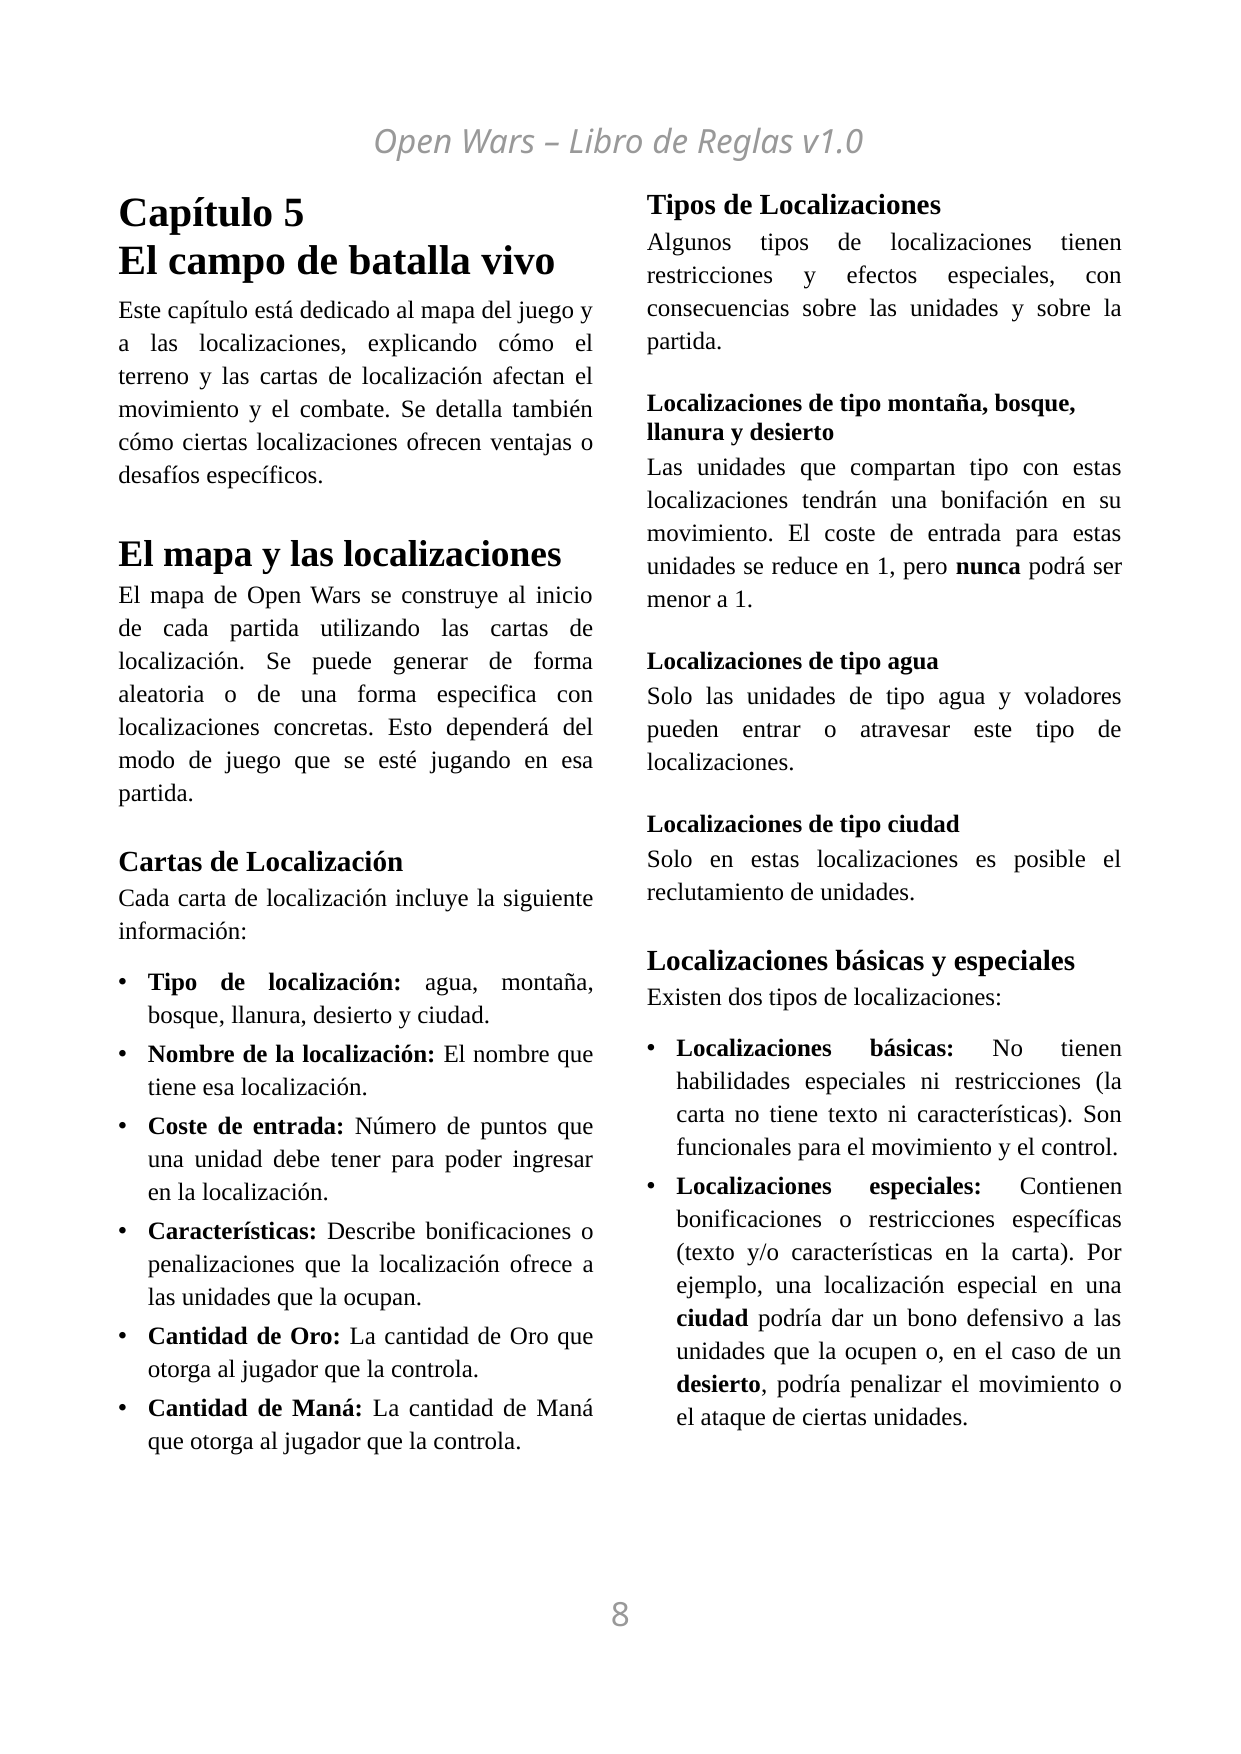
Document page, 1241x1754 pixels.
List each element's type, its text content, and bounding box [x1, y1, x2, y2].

list Coste de entrada: Número de puntos que una unidad debe tener para poder ingresar en la localización. [118, 1111, 593, 1206]
subtitle Localizaciones básicas y especiales [647, 943, 1122, 976]
text Existen dos tipos de localizaciones: [647, 982, 1122, 1011]
subtitle Localizaciones de tipo ciudad [647, 809, 1122, 838]
text Cada carta de localización incluye la siguiente información: [118, 883, 593, 945]
subtitle Capítulo 5 El campo de batalla vivo [118, 187, 593, 283]
text El mapa de Open Wars se construye al inicio de cada partida utilizando las cartas de localización. Se puede generar de forma aleatoria o de una forma especifica con localizaciones concretas. Esto dependerá del modo de juego que se esté jugando en esa partida. [118, 580, 593, 807]
text Solo en estas localizaciones es posible el reclutamiento de unidades. [647, 844, 1122, 906]
list Nombre de la localización: El nombre que tiene esa localización. [118, 1039, 593, 1101]
list Características: Describe bonificaciones o penalizaciones que la localización ofrece a las unidades que la ocupan. [118, 1216, 593, 1311]
list Localizaciones básicas: No tienen habilidades especiales ni restricciones (la carta no tiene texto ni características). Son funcionales para el movimiento y el control. [647, 1033, 1122, 1161]
list Localizaciones especiales: Contienen bonificaciones o restricciones específicas (texto y/o características en la carta). Por ejemplo, una localización especial en una ciudad podría dar un bono defensivo a las unidades que la ocupen o, en el caso de un desierto, podría penalizar el movimiento o el ataque de ciertas unidades. [647, 1171, 1122, 1431]
text Este capítulo está dedicado al mapa del juego y a las localizaciones, explicando cómo el terreno y las cartas de localización afectan el movimiento y el combate. Se detalla también cómo ciertas localizaciones ofrecen ventajas o desafíos específicos. [118, 295, 593, 489]
text Algunos tipos de localizaciones tienen restricciones y efectos especiales, con consecuencias sobre las unidades y sobre la partida. [647, 227, 1122, 354]
list Cantidad de Maná: La cantidad de Maná que otorga al jugador que la controla. [118, 1393, 593, 1455]
list Cantidad de Oro: La cantidad de Oro que otorga al jugador que la controla. [118, 1321, 593, 1383]
subtitle Localizaciones de tipo montaña, bosque, llanura y desierto [647, 388, 1122, 446]
subtitle El mapa y las localizaciones [118, 531, 593, 574]
subtitle Localizaciones de tipo agua [647, 646, 1122, 675]
text Las unidades que compartan tipo con estas localizaciones tendrán una bonifación en su movimiento. El coste de entrada para estas unidades se reduce en 1, pero nunca podrá ser menor a 1. [647, 452, 1122, 612]
subtitle Cartas de Localización [118, 844, 593, 877]
list Tipo de localización: agua, montaña, bosque, llanura, desierto y ciudad. [118, 967, 593, 1029]
text Solo las unidades de tipo agua y voladores pueden entrar o atravesar este tipo de localizaciones. [647, 681, 1122, 776]
subtitle Tipos de Localizaciones [647, 187, 1122, 221]
